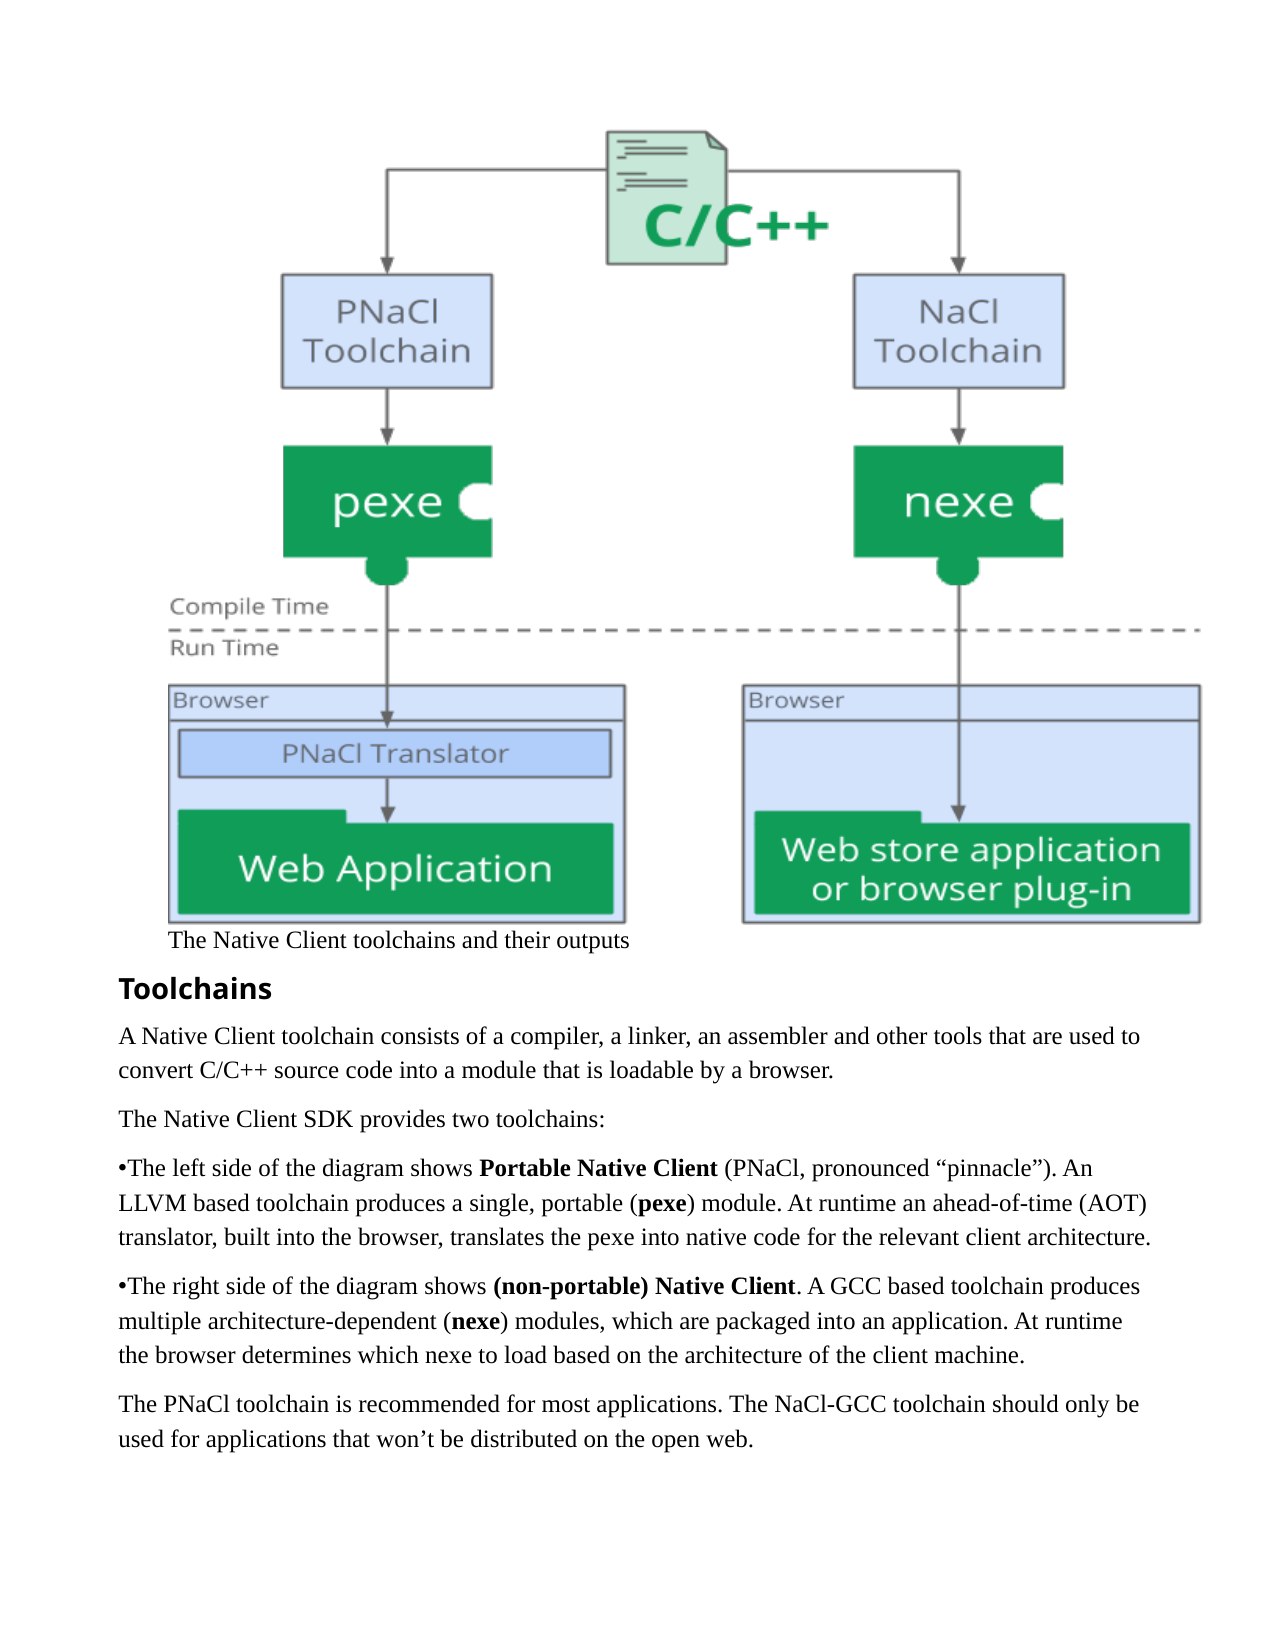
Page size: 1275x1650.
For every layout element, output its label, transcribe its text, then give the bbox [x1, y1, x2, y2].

text The PNaCl toolchain is recommended for most applications. The NaCl-GCC toolchain should only be used for applications that won’t be distributed on the open web. [118, 1389, 1157, 1453]
text The Native Client SDK provides two toolchains: [118, 1104, 1157, 1133]
text A Native Client toolchain consists of a compiler, a linker, an assembler and other tools that are used to convert C/C++ source code into a module that is loadable by a browser. [118, 1021, 1157, 1084]
list The left side of the diagram shows Portable Native Client (PNaCl, pronounced “pinnacle”). An LLVM based toolchain produces a single, portable (pexe) module. At runtime an ahead-of-time (AOT) translator, built into the browser, translates the pexe into native code for the relevant client architecture. [118, 1153, 1157, 1251]
subtitle Toolchains [118, 969, 1157, 1008]
list The right side of the diagram shows (non-portable) Native Client. A GCC based toolchain produces multiple architecture-dependent (nexe) modules, which are packaged into an application. At runtime the browser determines which nexe to load based on the architecture of the client machine. [118, 1271, 1157, 1369]
list The Native Client toolchains and their outputs [118, 118, 1157, 954]
picture [168, 126, 1204, 926]
